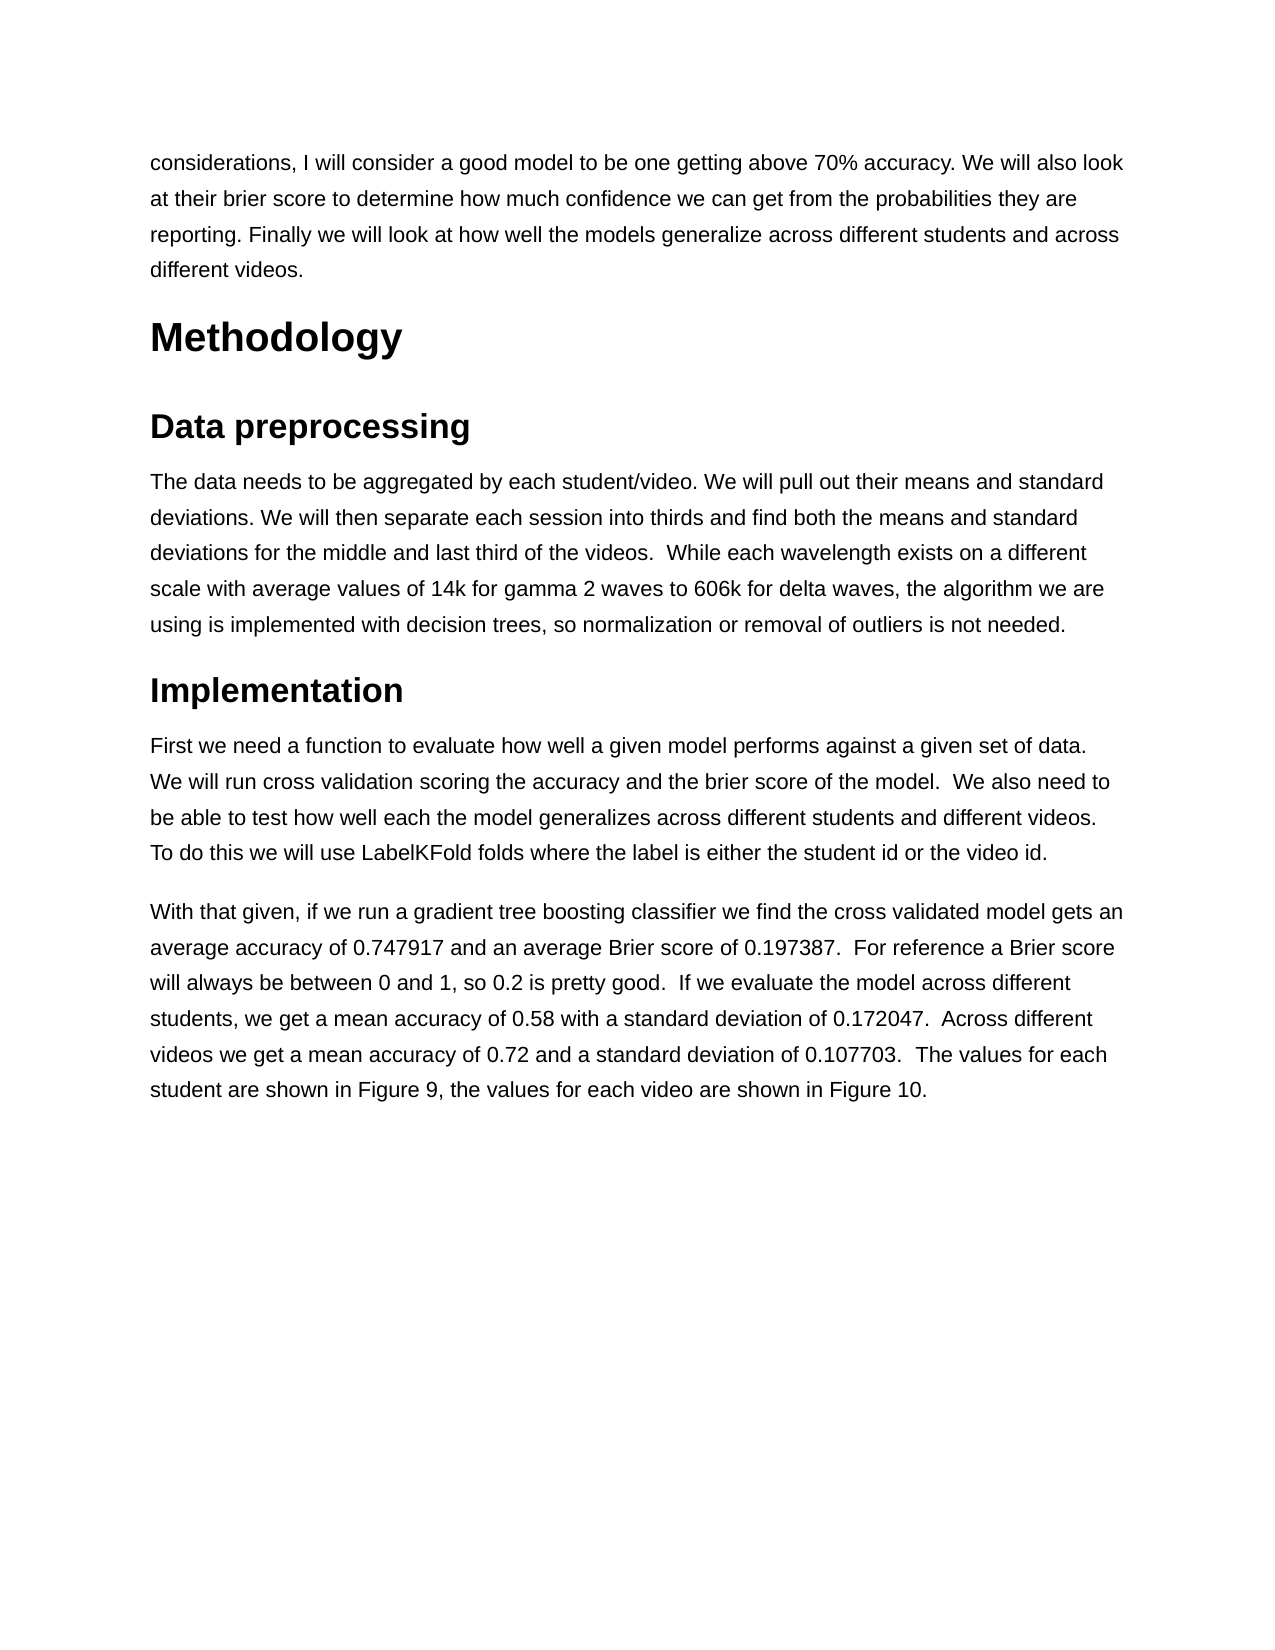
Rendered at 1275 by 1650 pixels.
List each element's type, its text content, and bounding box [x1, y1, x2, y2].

subtitle Methodology [150, 314, 1125, 361]
text The data needs to be aggregated by each student/video. We will pull out their means and standard deviations. We will then separate each session into thirds and find both the means and standard deviations for the middle and last third of the videos. While each wavelength exists on a different scale with average values of 14k for gamma 2 waves to 606k for delta waves, the algorithm we are using is implemented with decision trees, so normalization or removal of outliers is not needed. [150, 469, 1125, 637]
subtitle Implementation [150, 670, 1125, 710]
subtitle Data preprocessing [150, 406, 1125, 446]
text First we need a function to evaluate how well a given model performs against a given set of data. We will run cross validation scoring the accuracy and the brier score of the model. We also need to be able to test how well each the model generalizes across different students and different videos. To do this we will use LabelKFold folds where the label is either the student id or the video id. [150, 733, 1125, 865]
text considerations, I will consider a good model to be one getting above 70% accuracy. We will also look at their brier score to determine how much confidence we can get from the probabilities they are reporting. Finally we will look at how well the models generalize across different students and across different videos. [150, 150, 1125, 282]
text With that given, if we run a gradient tree boosting classifier we find the cross validated model gets an average accuracy of 0.747917 and an average Brier score of 0.197387. For reference a Brier score will always be between 0 and 1, so 0.2 is pretty good. If we evaluate the model across different students, we get a mean accuracy of 0.58 with a standard deviation of 0.172047. Across different videos we get a mean accuracy of 0.72 and a standard deviation of 0.107703. The values for each student are shown in Figure 9, the values for each video are shown in Figure 10. [150, 899, 1125, 1103]
